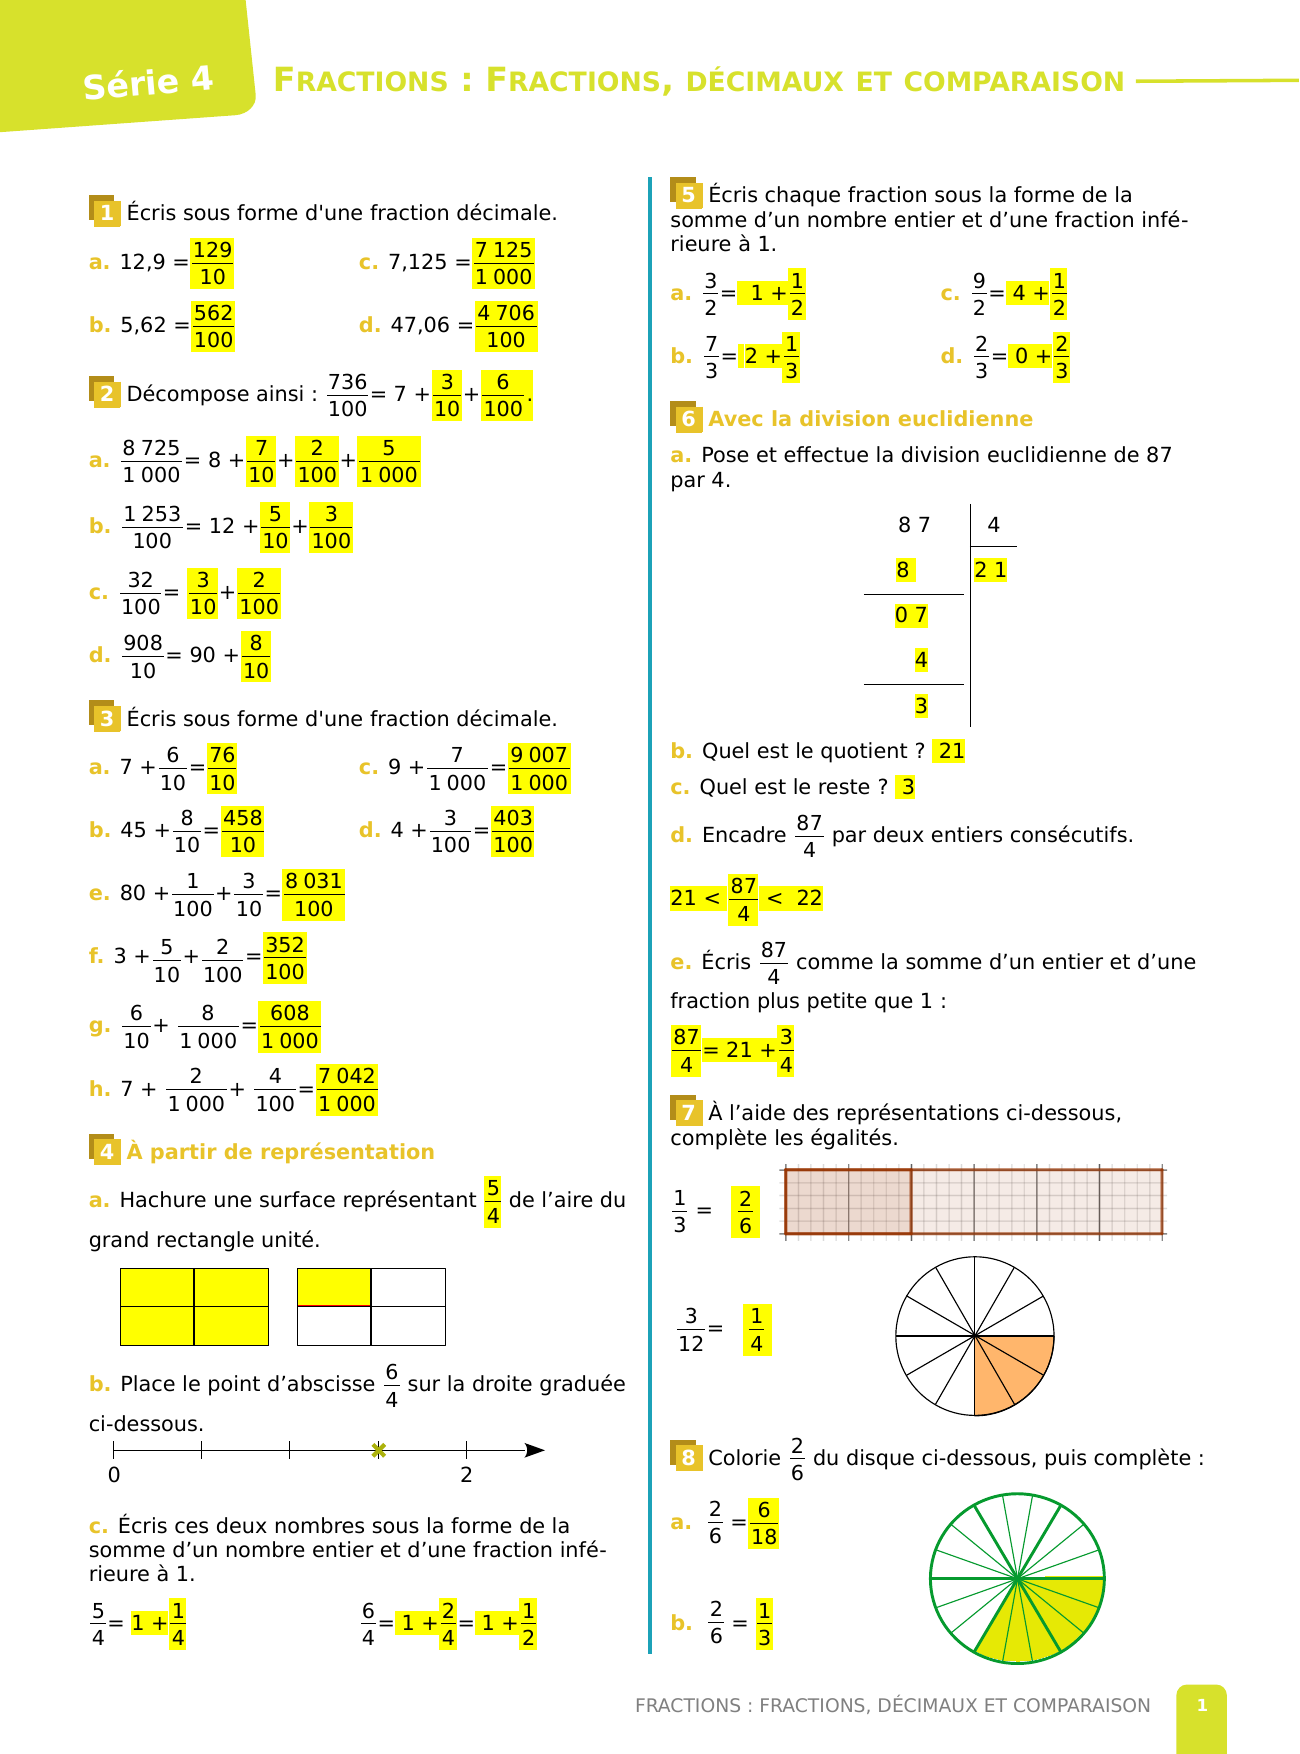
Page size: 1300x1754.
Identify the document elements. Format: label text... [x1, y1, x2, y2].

table_cell [971, 637, 1017, 684]
subtitle À partir de représentation [88, 1133, 629, 1164]
subtitle = [670, 1186, 731, 1238]
list 9 += [359, 743, 508, 794]
subtitle [897, 1337, 969, 1356]
list [378, 1064, 629, 1116]
table_header [964, 504, 970, 546]
list [1004, 1497, 1031, 1549]
list [938, 1597, 992, 1631]
list = [670, 1597, 966, 1650]
table_cell 8 [864, 546, 964, 593]
subtitle [959, 1304, 974, 1331]
list 4 += [359, 806, 491, 857]
list [1070, 332, 1211, 383]
subtitle Écris sous forme d'une fraction décimale. [114, 195, 629, 226]
subtitle [1168, 1186, 1205, 1238]
subtitle = 1 += 1 + [359, 1598, 439, 1650]
list Quel est le quotient ? 21 [965, 739, 1211, 763]
subtitle [943, 1340, 971, 1356]
list = 1 + [670, 268, 788, 320]
list 3 ++= [88, 932, 629, 989]
subtitle Décompose ainsi : = 7 ++ [88, 370, 629, 424]
list [264, 806, 359, 857]
list Encadre par deux entiers consécutifs. [670, 811, 1211, 862]
subtitle [1049, 1304, 1205, 1356]
subtitle [979, 1304, 1053, 1335]
list + = [88, 1001, 258, 1053]
table_cell 0 7 [864, 595, 964, 637]
list [321, 1001, 629, 1053]
subtitle [794, 1025, 1205, 1077]
list = 8 +++ [88, 436, 629, 490]
picture [779, 1164, 1168, 1241]
subtitle Colorie du disque ci-dessous, puis com­plète : [670, 1434, 1211, 1485]
list = 0 + [940, 332, 1053, 383]
text 21 < [670, 874, 728, 926]
list = 12 ++ [88, 502, 629, 556]
table_cell [964, 546, 970, 593]
list [571, 743, 629, 794]
list [800, 332, 940, 383]
list = 2 + [670, 332, 782, 383]
list [345, 869, 629, 921]
list [271, 631, 629, 682]
subtitle Écris chaque fraction sous la forme de la somme d’un nombre entier et d’une fraction infé­rieure à 1. [670, 177, 1211, 257]
list Écris comme la somme d’un entier et d’une fraction plus petite que 1 : [670, 938, 1211, 1014]
subtitle = [670, 1304, 743, 1356]
list 5,62 = [88, 301, 191, 352]
list [1069, 1597, 1211, 1650]
list [953, 1508, 997, 1549]
list [538, 301, 629, 352]
table_cell 4 [864, 637, 964, 684]
list Pose et effectue la division euclidienne de 87 par 4. [670, 443, 1211, 492]
table_header 4 [971, 504, 1017, 546]
subtitle [760, 1186, 779, 1238]
list Écris ces deux nombres sous la forme de la somme d’un nombre entier et d’une fraction infé­rieure à 1. [88, 1514, 629, 1587]
list [234, 238, 359, 289]
subtitle [965, 1341, 974, 1356]
list [235, 301, 359, 352]
subtitle = 21 + [701, 1025, 777, 1077]
list [1038, 1508, 1081, 1549]
text < 22 [758, 874, 1211, 926]
subtitle À l’aide des représentations ci-dessous, complète les égalités. [670, 1094, 1211, 1150]
list 47,06 = [359, 301, 475, 352]
subtitle = 1 += 1 + [537, 1598, 623, 1650]
list = + [218, 568, 237, 619]
list [954, 1597, 1004, 1649]
table_cell [971, 594, 1017, 637]
list = [670, 1497, 985, 1549]
list 7,125 = [359, 238, 472, 289]
subtitle [975, 1304, 991, 1332]
table_cell [964, 594, 970, 637]
list [806, 268, 940, 320]
subtitle [772, 1304, 901, 1356]
list [237, 743, 359, 794]
subtitle = 1 += 1 + [457, 1598, 519, 1650]
table_cell 3 [864, 685, 964, 727]
list = 4 + [940, 268, 1050, 320]
list 7 += [88, 743, 207, 794]
list Quel est le quotient ? 21 [670, 739, 932, 763]
table_cell [971, 684, 1017, 727]
list 12,9 = [88, 238, 190, 289]
list = + [88, 568, 187, 619]
subtitle = 1 + [88, 1598, 169, 1650]
list [1067, 268, 1211, 320]
list 45 += [88, 806, 221, 857]
list = + [281, 568, 629, 619]
list = 90 + [88, 631, 241, 682]
list Place le point d’abscisse sur la droite gra­duée ci-dessous. [88, 1360, 629, 1436]
table_header 8 7 [864, 504, 964, 546]
table_cell 2 1 [971, 547, 1017, 593]
subtitle Écris sous forme d'une fraction décimale. [114, 700, 629, 731]
list Quel est le reste ? 3 [670, 775, 895, 799]
list 80 ++= [88, 869, 282, 921]
table_cell [964, 637, 970, 684]
subtitle Avec la division euclidienne [696, 401, 1211, 432]
list [977, 1497, 1011, 1549]
subtitle [897, 1304, 971, 1335]
list Quel est le reste ? 3 [915, 775, 1211, 799]
list [534, 806, 629, 857]
list [1049, 1497, 1211, 1549]
table_cell [964, 684, 970, 727]
list [535, 238, 629, 289]
subtitle [186, 1598, 353, 1650]
list Hachure une surface représentant de l’aire du grand rectangle unité. [88, 1176, 629, 1252]
list 7 + + = [88, 1064, 316, 1116]
list [1024, 1497, 1058, 1549]
